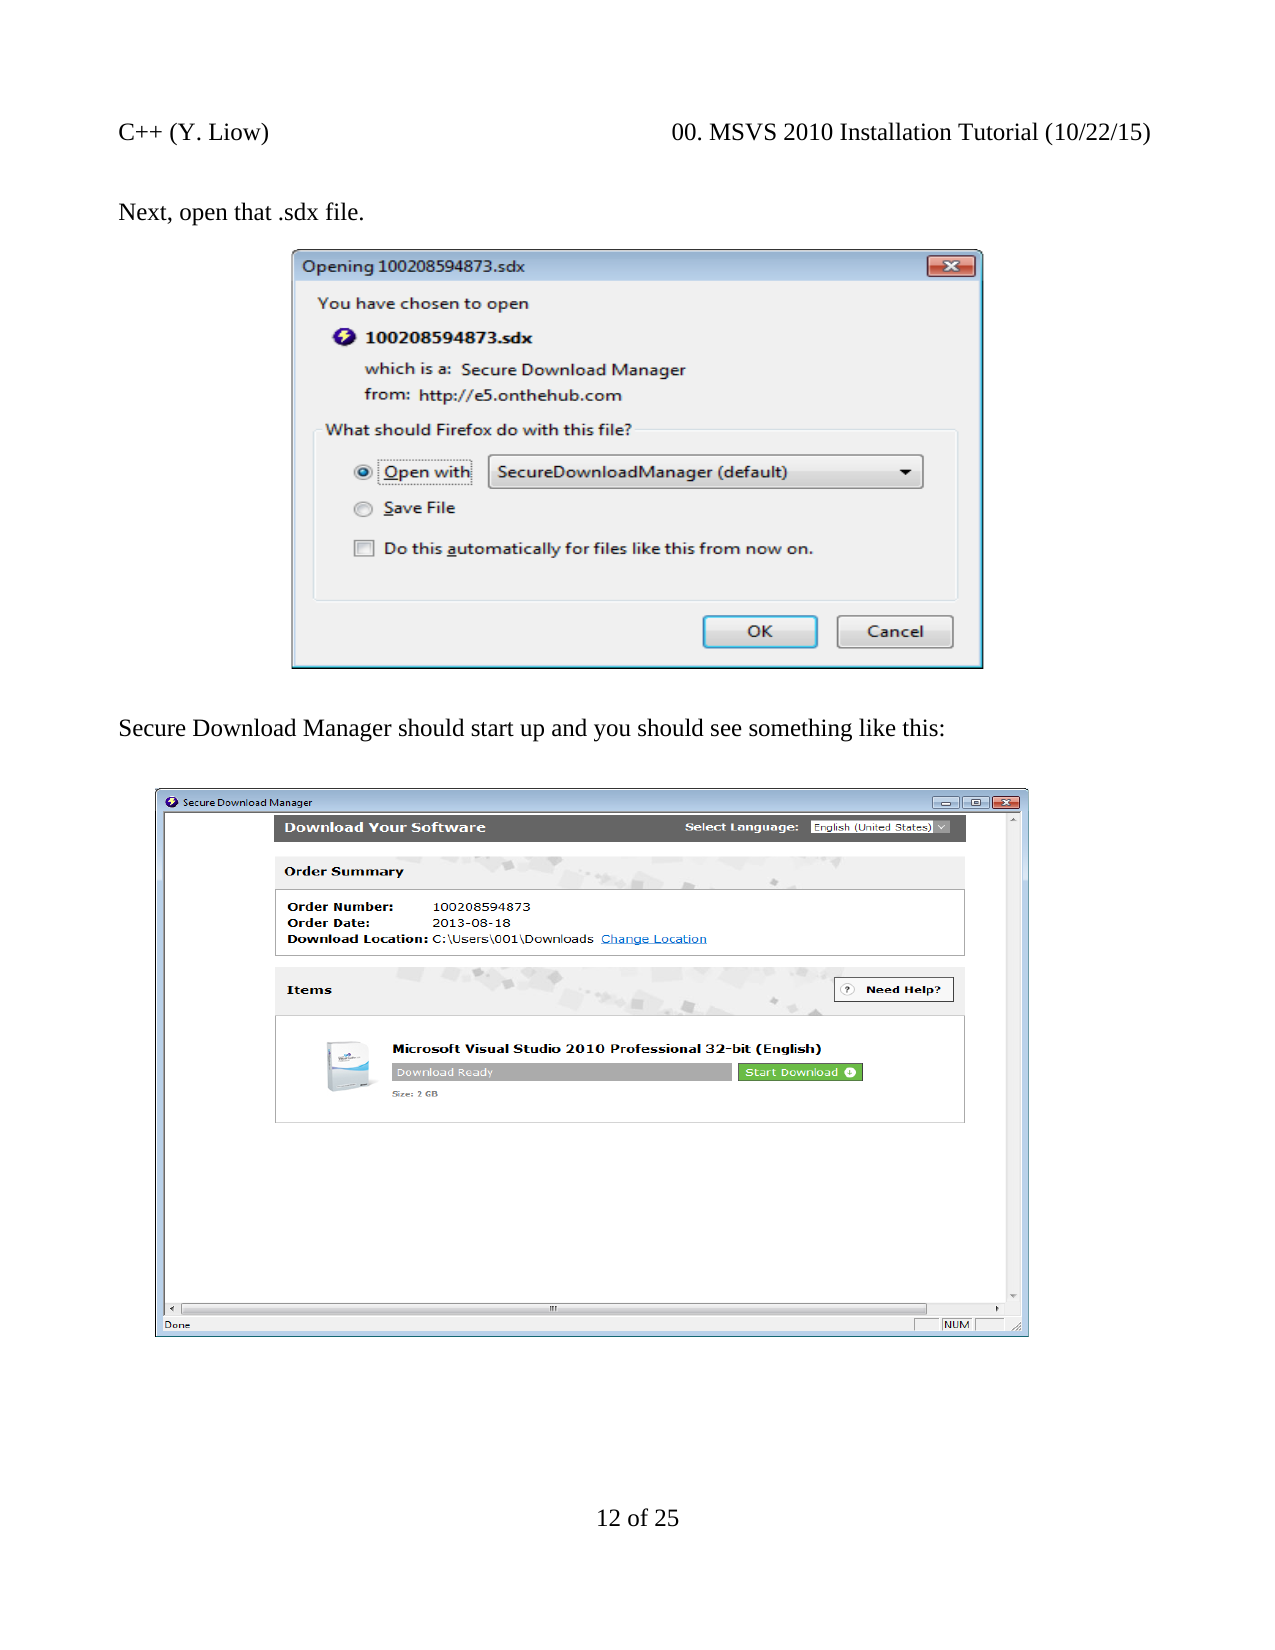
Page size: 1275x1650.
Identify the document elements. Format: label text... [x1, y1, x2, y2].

text Next, open that .sdx file. [118, 198, 1157, 226]
picture [291, 249, 984, 669]
text Secure Download Manager should start up and you should see something like this: [118, 714, 1157, 742]
picture [155, 788, 1029, 1337]
